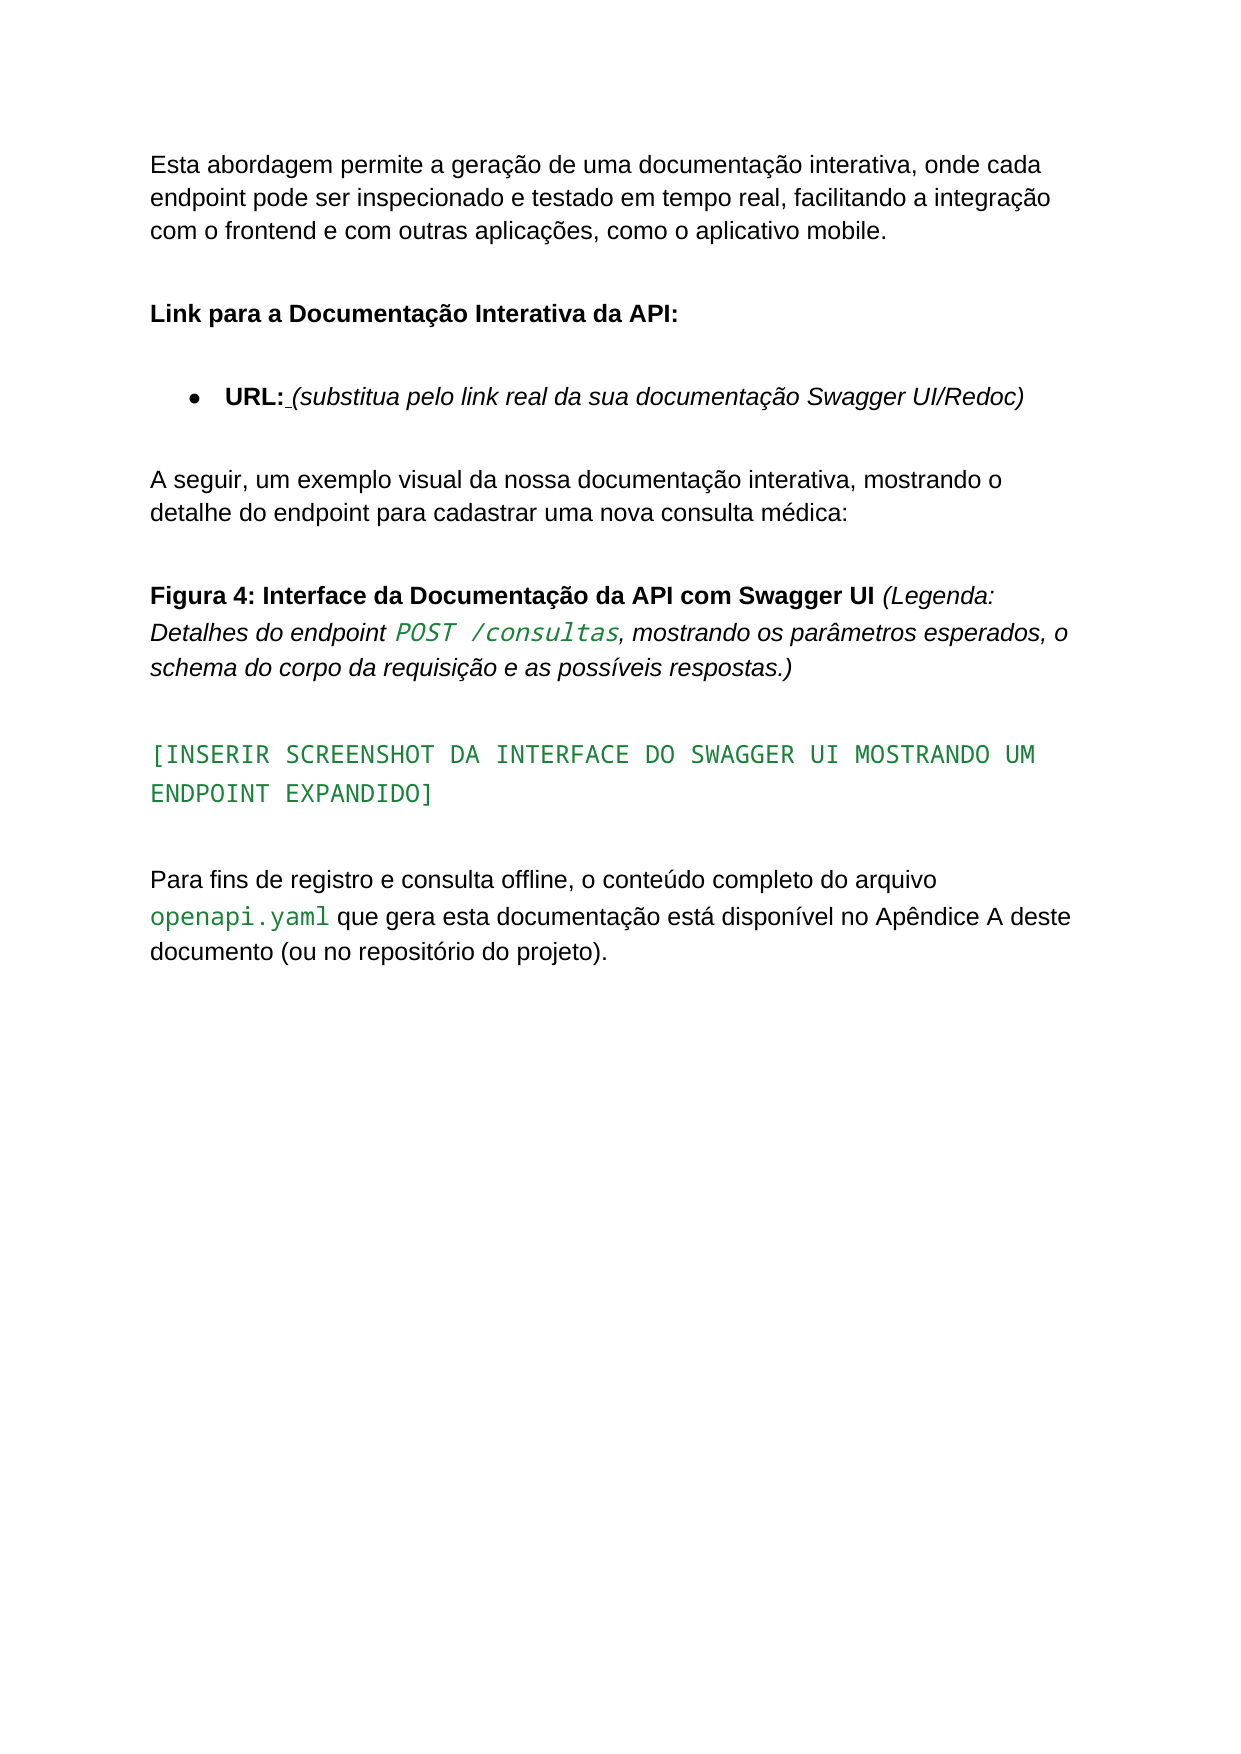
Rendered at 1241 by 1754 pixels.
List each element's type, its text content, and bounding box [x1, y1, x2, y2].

text Figura 4: Interface da Documentação da API com Swagger UI (Legenda: Detalhes do endpoint POST /consultas, mostrando os parâmetros esperados, o schema do corpo da requisição e as possíveis respostas.) [150, 581, 1090, 682]
text Para fins de registro e consulta offline, o conteúdo completo do arquivo openapi.yaml que gera esta documentação está disponível no Apêndice A deste documento (ou no repositório do projeto). [150, 865, 1090, 966]
text [INSERIR SCREENSHOT DA INTERFACE DO SWAGGER UI MOSTRANDO UM ENDPOINT EXPANDIDO] [150, 736, 1090, 809]
text Esta abordagem permite a geração de uma documentação interativa, onde cada endpoint pode ser inspecionado e testado em tempo real, facilitando a integração com o frontend e com outras aplicações, como o aplicativo mobile. [150, 150, 1090, 245]
text A seguir, um exemplo visual da nossa documentação interativa, mostrando o detalhe do endpoint para cadastrar uma nova consulta médica: [150, 465, 1090, 527]
list URL: (substitua pelo link real da sua documentação Swagger UI/Redoc) [187, 382, 1090, 411]
text Link para a Documentação Interativa da API: [150, 299, 1090, 328]
